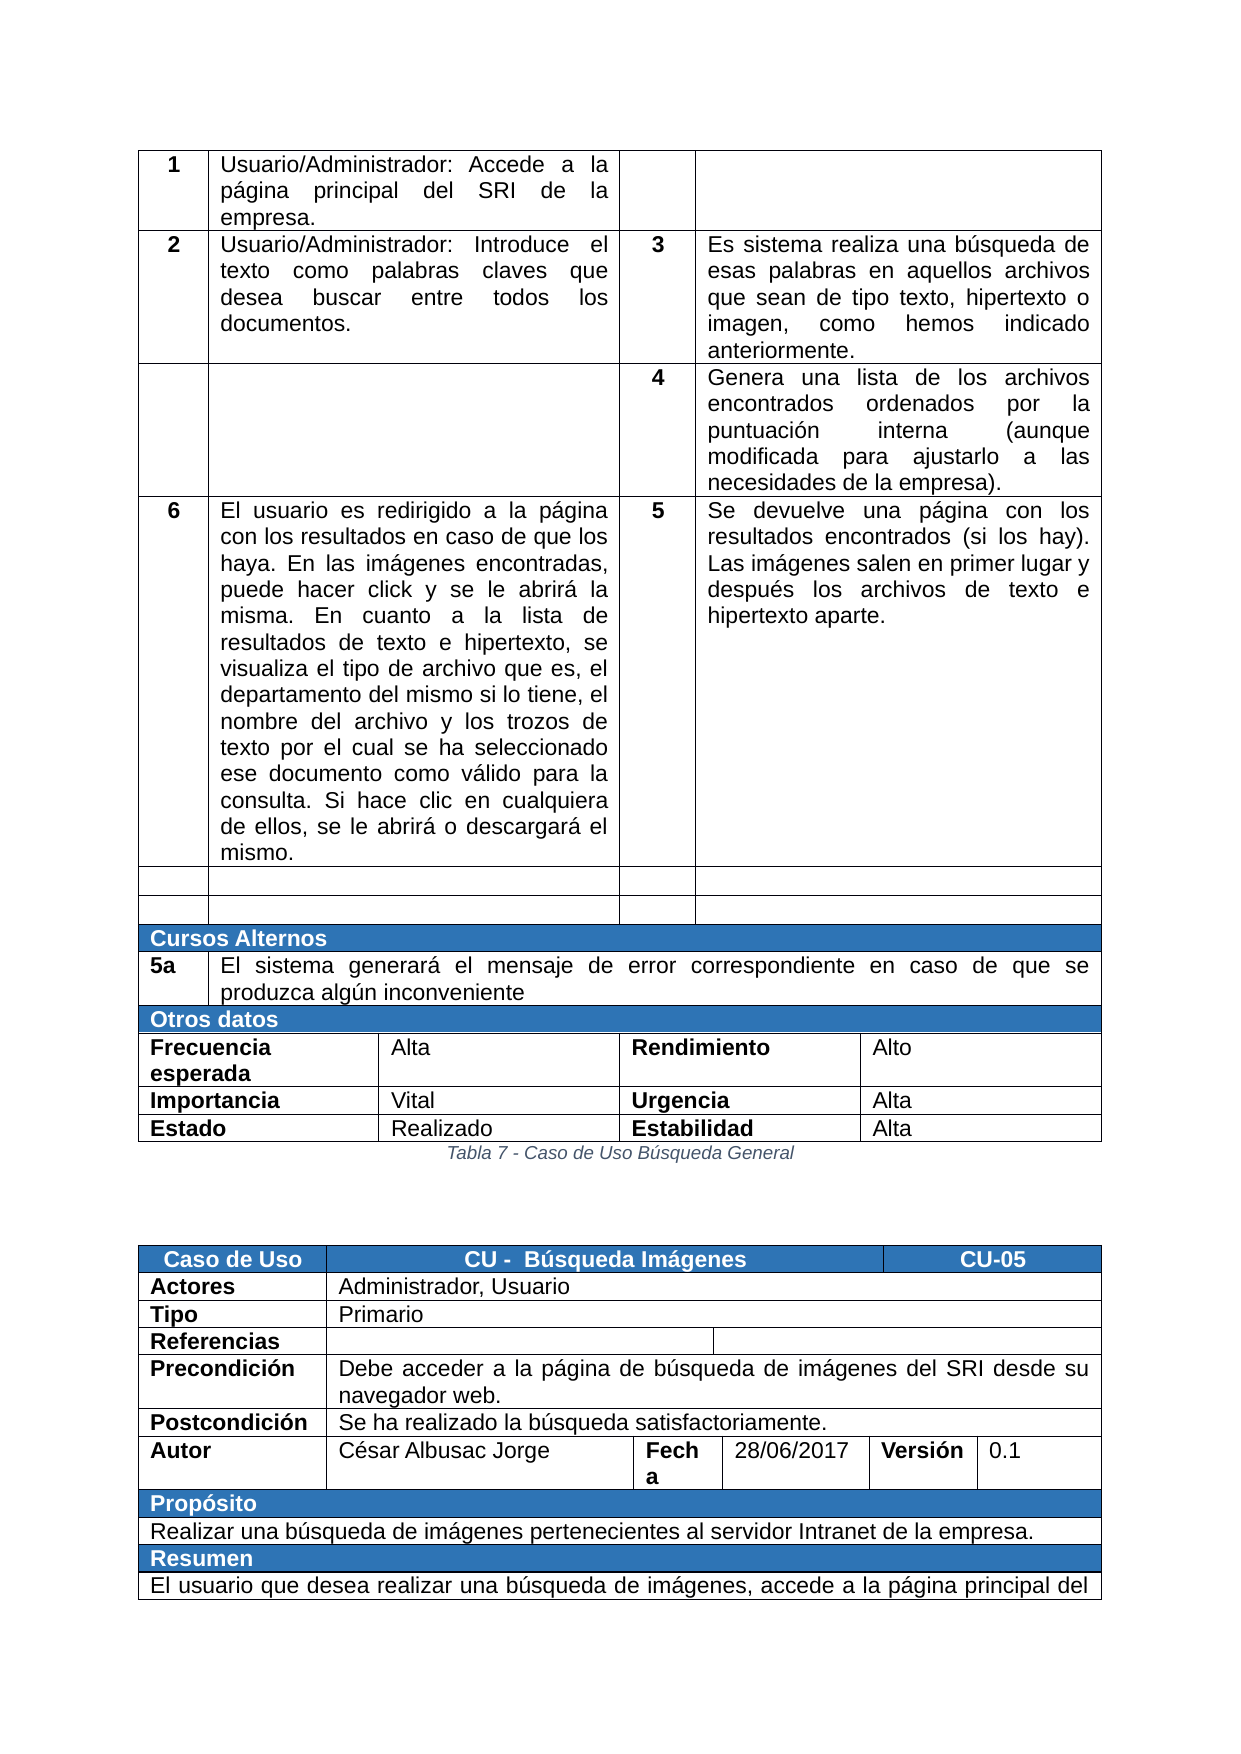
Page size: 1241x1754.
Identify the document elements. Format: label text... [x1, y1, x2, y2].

table_cell Genera una lista de los archivos encontrados ordenados por la puntuación interna (aunque modificada para ajustarlo a las necesidades de la empresa). [696, 364, 1101, 496]
table_cell 4 [620, 364, 695, 496]
table_cell Versión [870, 1437, 977, 1489]
table_cell [714, 1328, 1101, 1354]
table_cell [620, 867, 695, 895]
table_cell [696, 896, 1101, 924]
table_cell Referencias [139, 1328, 326, 1354]
table_cell Debe acceder a la página de búsqueda de imágenes del SRI desde su navegador web. [327, 1355, 1101, 1408]
table_cell El usuario es redirigido a la página con los resultados en caso de que los haya. En las imágenes encontradas, puede hacer click y se le abrirá la misma. En cuanto a la lista de resultados de texto e hipertexto, se visualiza el tipo de archivo que es, el departamento del mismo si lo tiene, el nombre del archivo y los trozos de texto por el cual se ha seleccionado ese documento como válido para la consulta. Si hace clic en cualquiera de ellos, se le abrirá o descargará el mismo. [209, 497, 619, 866]
table_cell Importancia [139, 1087, 378, 1113]
table_cell [139, 896, 208, 924]
table_cell Se devuelve una página con los resultados encontrados (si los hay). Las imágenes salen en primer lugar y después los archivos de texto e hipertexto aparte. [696, 497, 1101, 866]
table_cell 6 [139, 497, 208, 866]
table_cell 28/06/2017 [723, 1437, 869, 1489]
table_cell Alta [379, 1034, 619, 1086]
table_cell Alto [861, 1034, 1101, 1086]
table_cell Estabilidad [620, 1115, 860, 1141]
table_cell El sistema generará el mensaje de error correspondiente en caso de que se produzca algún inconveniente [209, 952, 1101, 1005]
text Tabla 7 - Caso de Uso Búsqueda General [150, 1142, 1090, 1163]
table_cell Alta [861, 1115, 1101, 1141]
table_cell [620, 151, 695, 230]
table_cell Frecuencia esperada [139, 1034, 378, 1086]
table_header CU-05 [884, 1246, 1101, 1272]
table_cell Precondición [139, 1355, 326, 1408]
table_cell 0.1 [978, 1437, 1101, 1489]
table_cell [696, 867, 1101, 895]
table_cell [696, 151, 1101, 230]
table_cell Actores [139, 1273, 326, 1299]
table_cell Se ha realizado la búsqueda satisfactoriamente. [327, 1409, 1101, 1436]
table_cell 3 [620, 231, 695, 363]
table_cell Resumen [139, 1545, 1101, 1571]
table_cell Usuario/Administrador: Introduce el texto como palabras claves que desea buscar entre todos los documentos. [209, 231, 619, 363]
table_cell [620, 896, 695, 924]
table_cell Realizado [379, 1115, 619, 1141]
table_cell Usuario/Administrador: Accede a la página principal del SRI de la empresa. [209, 151, 619, 230]
table_cell 1 [139, 151, 208, 230]
table_cell Es sistema realiza una búsqueda de esas palabras en aquellos archivos que sean de tipo texto, hipertexto o imagen, como hemos indicado anteriormente. [696, 231, 1101, 363]
table_cell 2 [139, 231, 208, 363]
table_cell [209, 896, 619, 924]
table_cell Cursos Alternos [139, 925, 1101, 951]
table_cell Tipo [139, 1301, 326, 1327]
table_cell Primario [327, 1301, 1101, 1327]
table_cell Alta [861, 1087, 1101, 1113]
table_cell Propósito [139, 1490, 1101, 1517]
table_cell 5a [139, 952, 208, 1005]
table_cell Otros datos [139, 1006, 1101, 1032]
table_cell Vital [379, 1087, 619, 1113]
table_cell Autor [139, 1437, 326, 1489]
table_cell [139, 867, 208, 895]
table_cell [209, 364, 619, 496]
table_cell Urgencia [620, 1087, 860, 1113]
table_cell César Albusac Jorge [327, 1437, 633, 1489]
table_cell Realizar una búsqueda de imágenes pertenecientes al servidor Intranet de la empresa. [139, 1518, 1101, 1544]
table_cell Fecha [634, 1437, 722, 1489]
table_cell Administrador, Usuario [327, 1273, 1101, 1299]
table_cell Rendimiento [620, 1034, 860, 1086]
table_cell El usuario que desea realizar una búsqueda de imágenes, accede a la página principal del [139, 1573, 1101, 1599]
table_header CU - Búsqueda Imágenes [327, 1246, 883, 1272]
table_header Caso de Uso [139, 1246, 326, 1272]
table_cell Postcondición [139, 1409, 326, 1436]
table_cell [209, 867, 619, 895]
table_cell [327, 1328, 713, 1354]
table_cell [139, 364, 208, 496]
table_cell 5 [620, 497, 695, 866]
table_cell Estado [139, 1115, 378, 1141]
